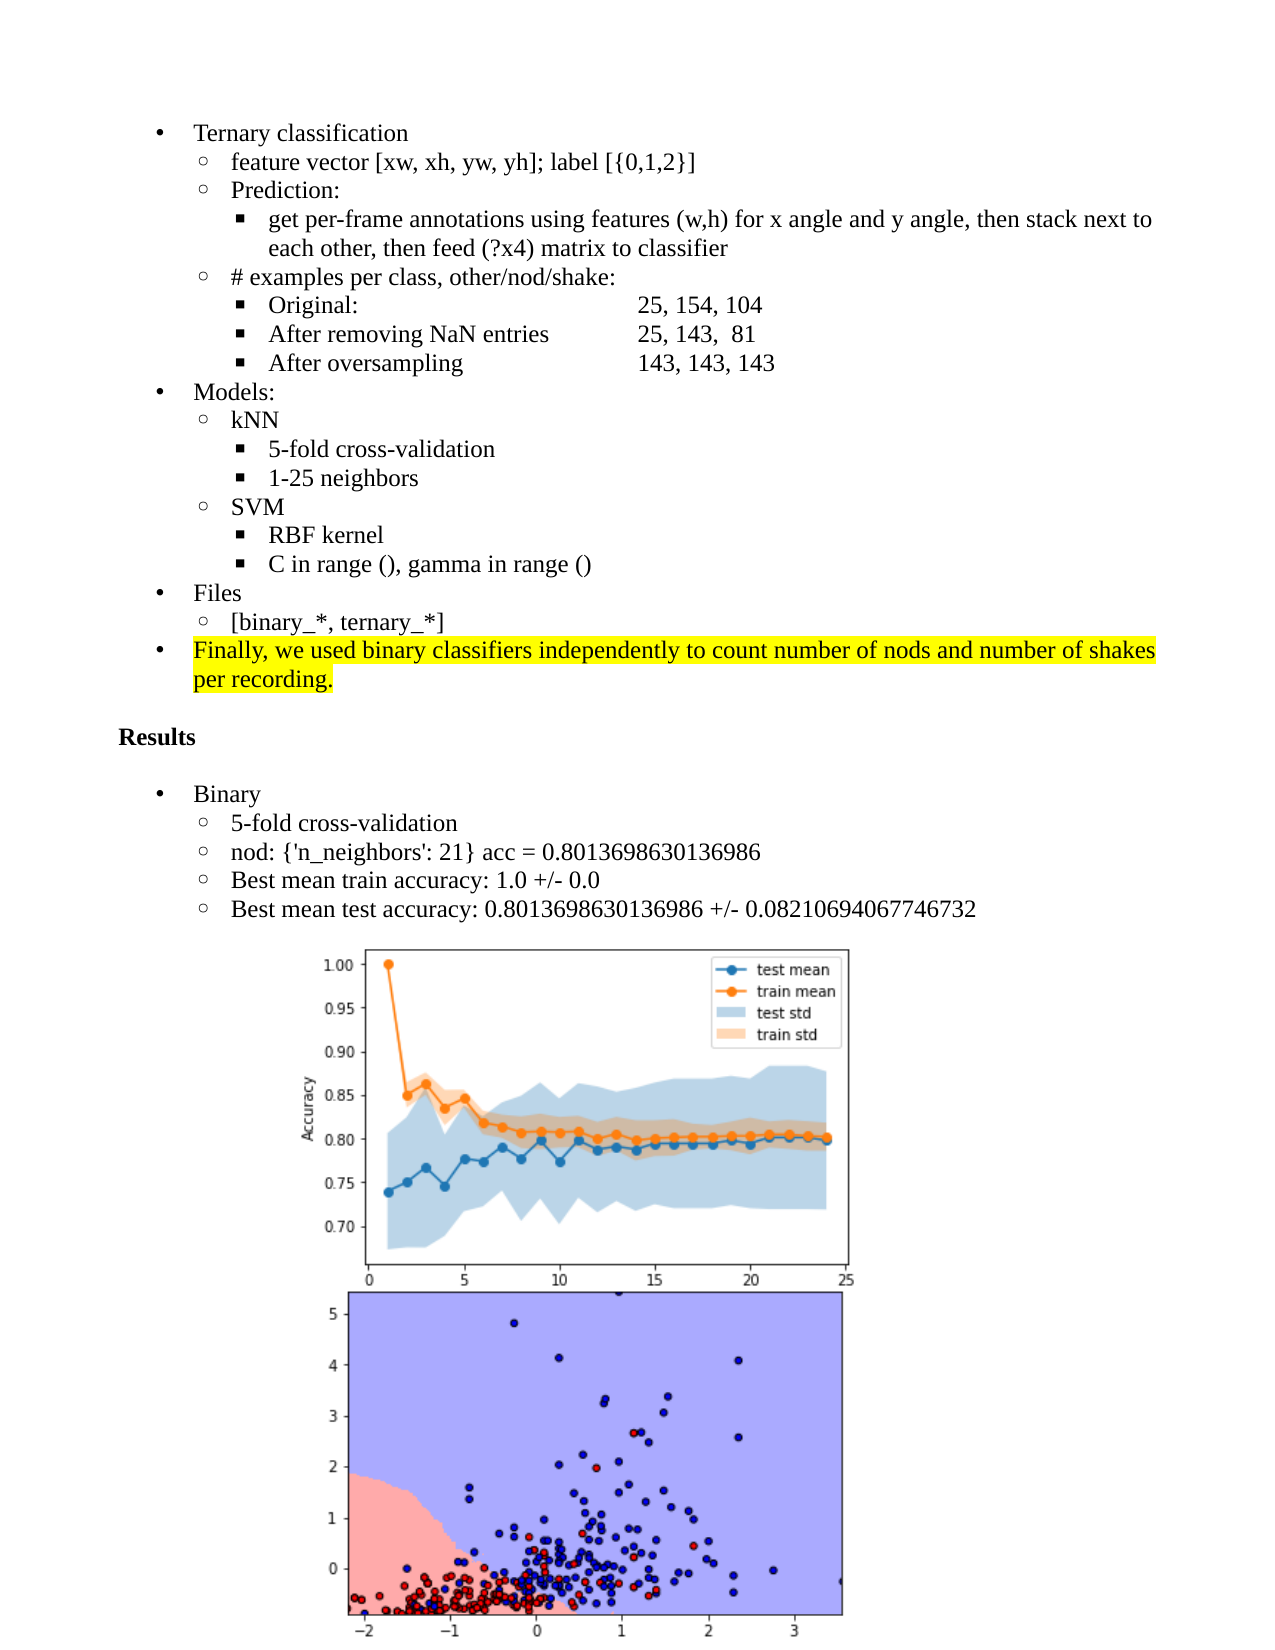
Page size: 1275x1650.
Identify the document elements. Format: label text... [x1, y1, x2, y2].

list kNN [193, 406, 1157, 434]
list Prediction: [193, 176, 1157, 204]
list get per-frame annotations using features (w,h) for x angle and y angle, then stack next to each other, then feed (?x4) matrix to classifier [231, 204, 1157, 262]
list [binary_*, ternary_*] [193, 607, 1157, 636]
list RBF kernel [231, 521, 1157, 549]
list 5-fold cross-validation [231, 434, 1157, 463]
list # examples per class, other/nod/shake: [193, 262, 1157, 291]
text Results [118, 722, 1157, 751]
list feature vector [xw, xh, yw, yh]; label [{0,1,2}] [193, 147, 1157, 176]
list After oversampling 143, 143, 143 [231, 348, 1157, 377]
list 5-fold cross-validation [193, 808, 1157, 837]
picture [293, 935, 864, 1650]
list nod: {'n_neighbors': 21} acc = 0.8013698630136986 [193, 837, 1157, 866]
list Best mean test accuracy: 0.8013698630136986 +/- 0.08210694067746732 [193, 894, 1157, 923]
list 1-25 neighbors [231, 463, 1157, 492]
list Finally, we used binary classifiers independently to count number of nods and number of shakes per recording. [156, 636, 1157, 693]
list After removing NaN entries 25, 143, 81 [231, 319, 1157, 348]
list Binary [156, 779, 1157, 808]
list Models: [156, 377, 1157, 406]
list C in range (), gamma in range () [231, 549, 1157, 578]
list SVM [193, 492, 1157, 521]
list Ternary classification [156, 118, 1157, 147]
list Files [156, 578, 1157, 607]
list Original: 25, 154, 104 [231, 291, 1157, 319]
list Best mean train accuracy: 1.0 +/- 0.0 [193, 866, 1157, 894]
